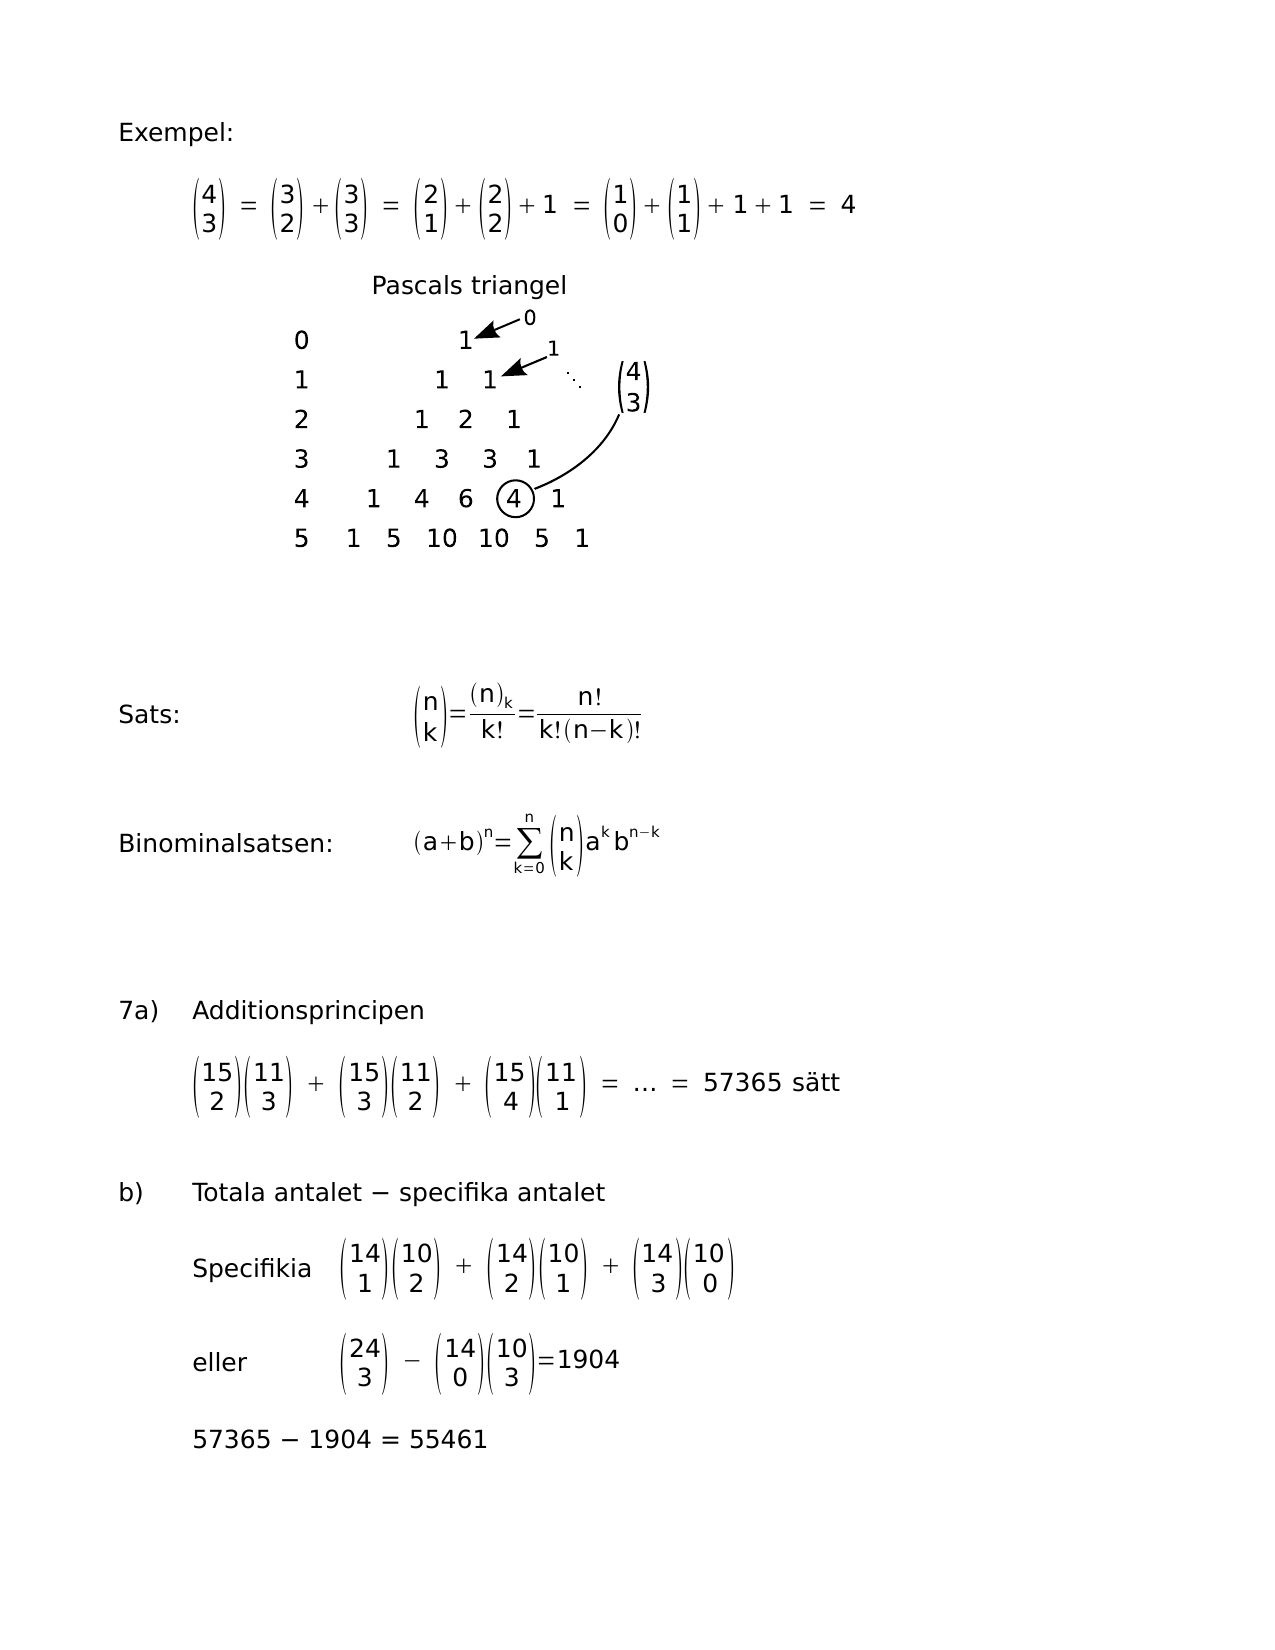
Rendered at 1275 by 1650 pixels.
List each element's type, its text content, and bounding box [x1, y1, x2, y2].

text 57365 − 1904 = 55461 [118, 1425, 1157, 1454]
text eller [118, 1331, 1157, 1396]
text Exempel: [118, 118, 1157, 147]
text Binominalsatsen: [118, 808, 1157, 879]
text 7a) Additionsprincipen [118, 996, 1157, 1025]
text b) Totala antalet − specifika antalet [118, 1178, 1157, 1207]
text Pascals triangel [118, 271, 1157, 300]
text Sats: [118, 679, 1157, 750]
text Specifikia [118, 1236, 1157, 1301]
